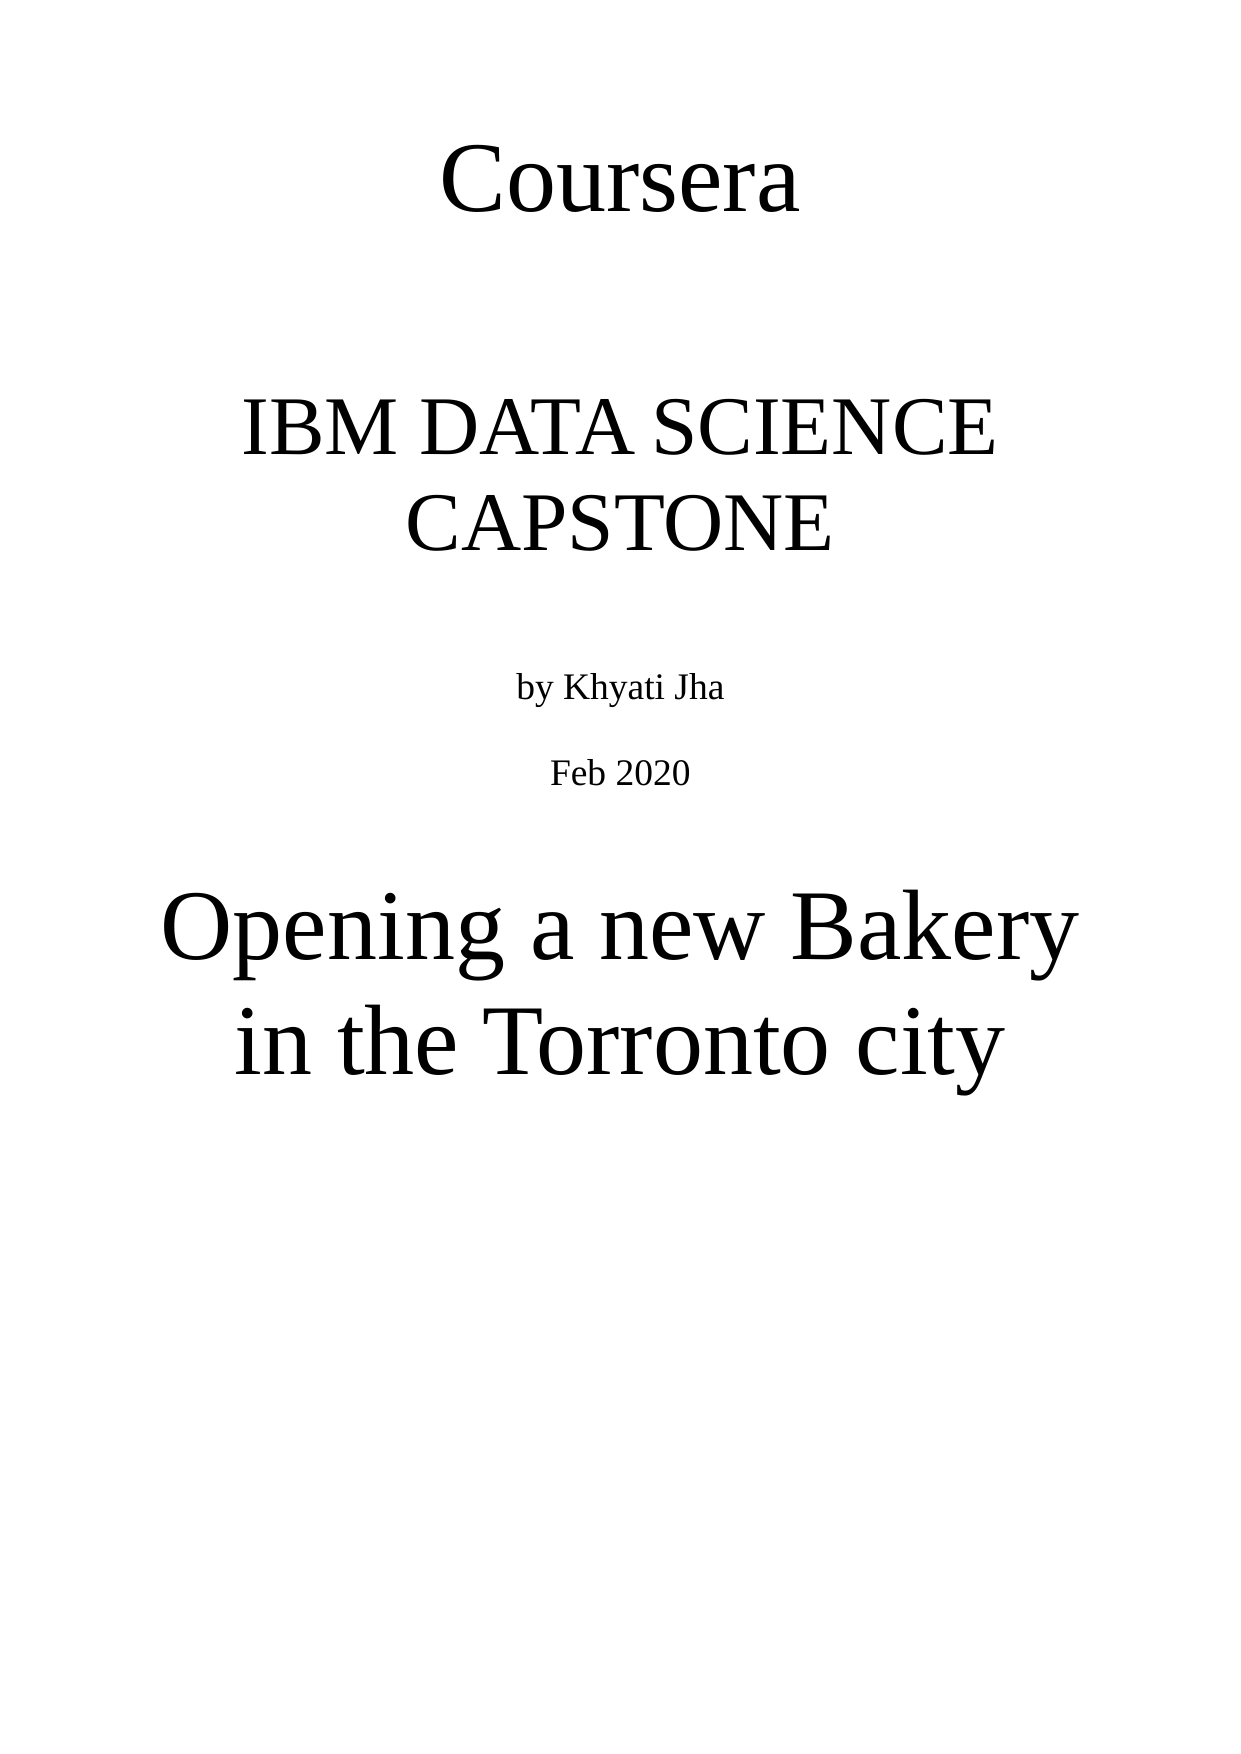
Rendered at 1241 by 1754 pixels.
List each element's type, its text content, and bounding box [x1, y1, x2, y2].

text Coursera [118, 118, 1122, 233]
text Opening a new Bakery in the Torronto city [118, 866, 1122, 1096]
text IBM DATA SCIENCE CAPSTONE [118, 377, 1122, 568]
text Feb 2020 [118, 751, 1122, 794]
text by Khyati Jha [118, 664, 1122, 707]
